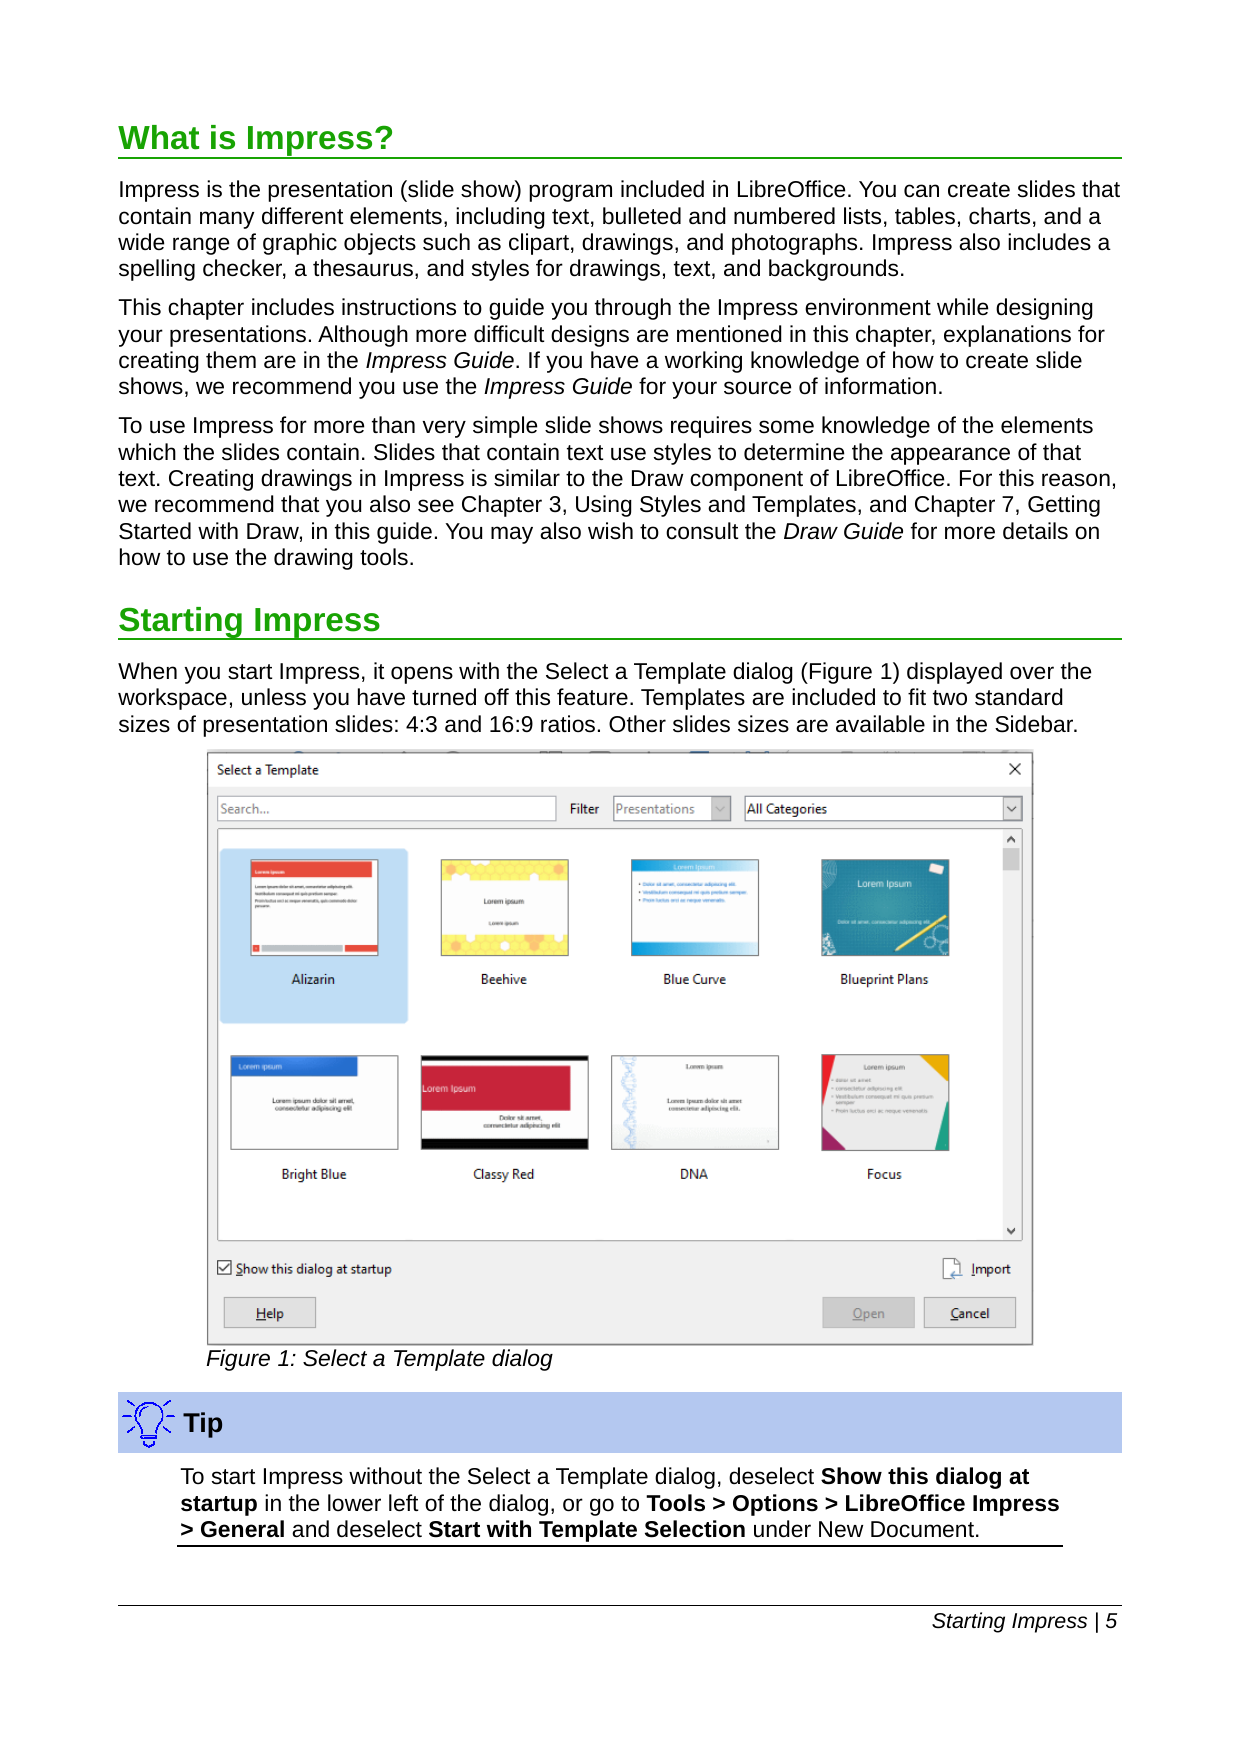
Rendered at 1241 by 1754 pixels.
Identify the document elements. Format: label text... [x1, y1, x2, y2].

text Impress is the presentation (slide show) program included in LibreOffice. You can create slides that contain many different elements, including text, bulleted and numbered lists, tables, charts, and a wide range of graphic objects such as clipart, drawings, and photographs. Impress also includes a spelling checker, a thesaurus, and styles for drawings, text, and backgrounds. [118, 176, 1122, 282]
text This chapter includes instructions to guide you through the Impress environment while designing your presentations. Although more difficult designs are mentioned in this chapter, explanations for creating them are in the Impress Guide. If you have a working knowledge of how to create slide shows, we recommend you use the Impress Guide for your source of information. [118, 294, 1122, 400]
subtitle Starting Impress [118, 600, 1122, 638]
subtitle What is Impress? [118, 118, 1122, 157]
text To use Impress for more than very simple slide shows requires some knowledge of the elements which the slides contain. Slides that contain text use styles to determine the appearance of that text. Creating drawings in Impress is similar to the Draw component of LibreOffice. For this reason, we recommend that you also see Chapter 3, Using Styles and Templates, and Chapter 7, Getting Started with Draw, in this guide. You may also wish to consult the Draw Guide for more details on how to use the drawing tools. [118, 412, 1122, 570]
picture [119, 1392, 179, 1452]
text To start Impress without the Select a Template dialog, deselect Show this dialog at startup in the lower left of the dialog, or go to Tools > Options > LibreOffice Impress > General and deselect Start with Template Selection under New Document. [177, 1460, 1063, 1545]
subtitle Tip [118, 1392, 1122, 1453]
text Figure 1: Select a Template dialog [206, 1346, 1034, 1372]
list When you start Impress, it opens with the Select a Template dialog (Figure 1) displayed over the workspace, unless you have turned off this feature. Templates are included to fit two standard sizes of presentation slides: 4:3 and 16:9 ratios. Other slides sizes are available in the Sidebar. [118, 658, 1122, 737]
picture [206, 749, 1034, 1346]
